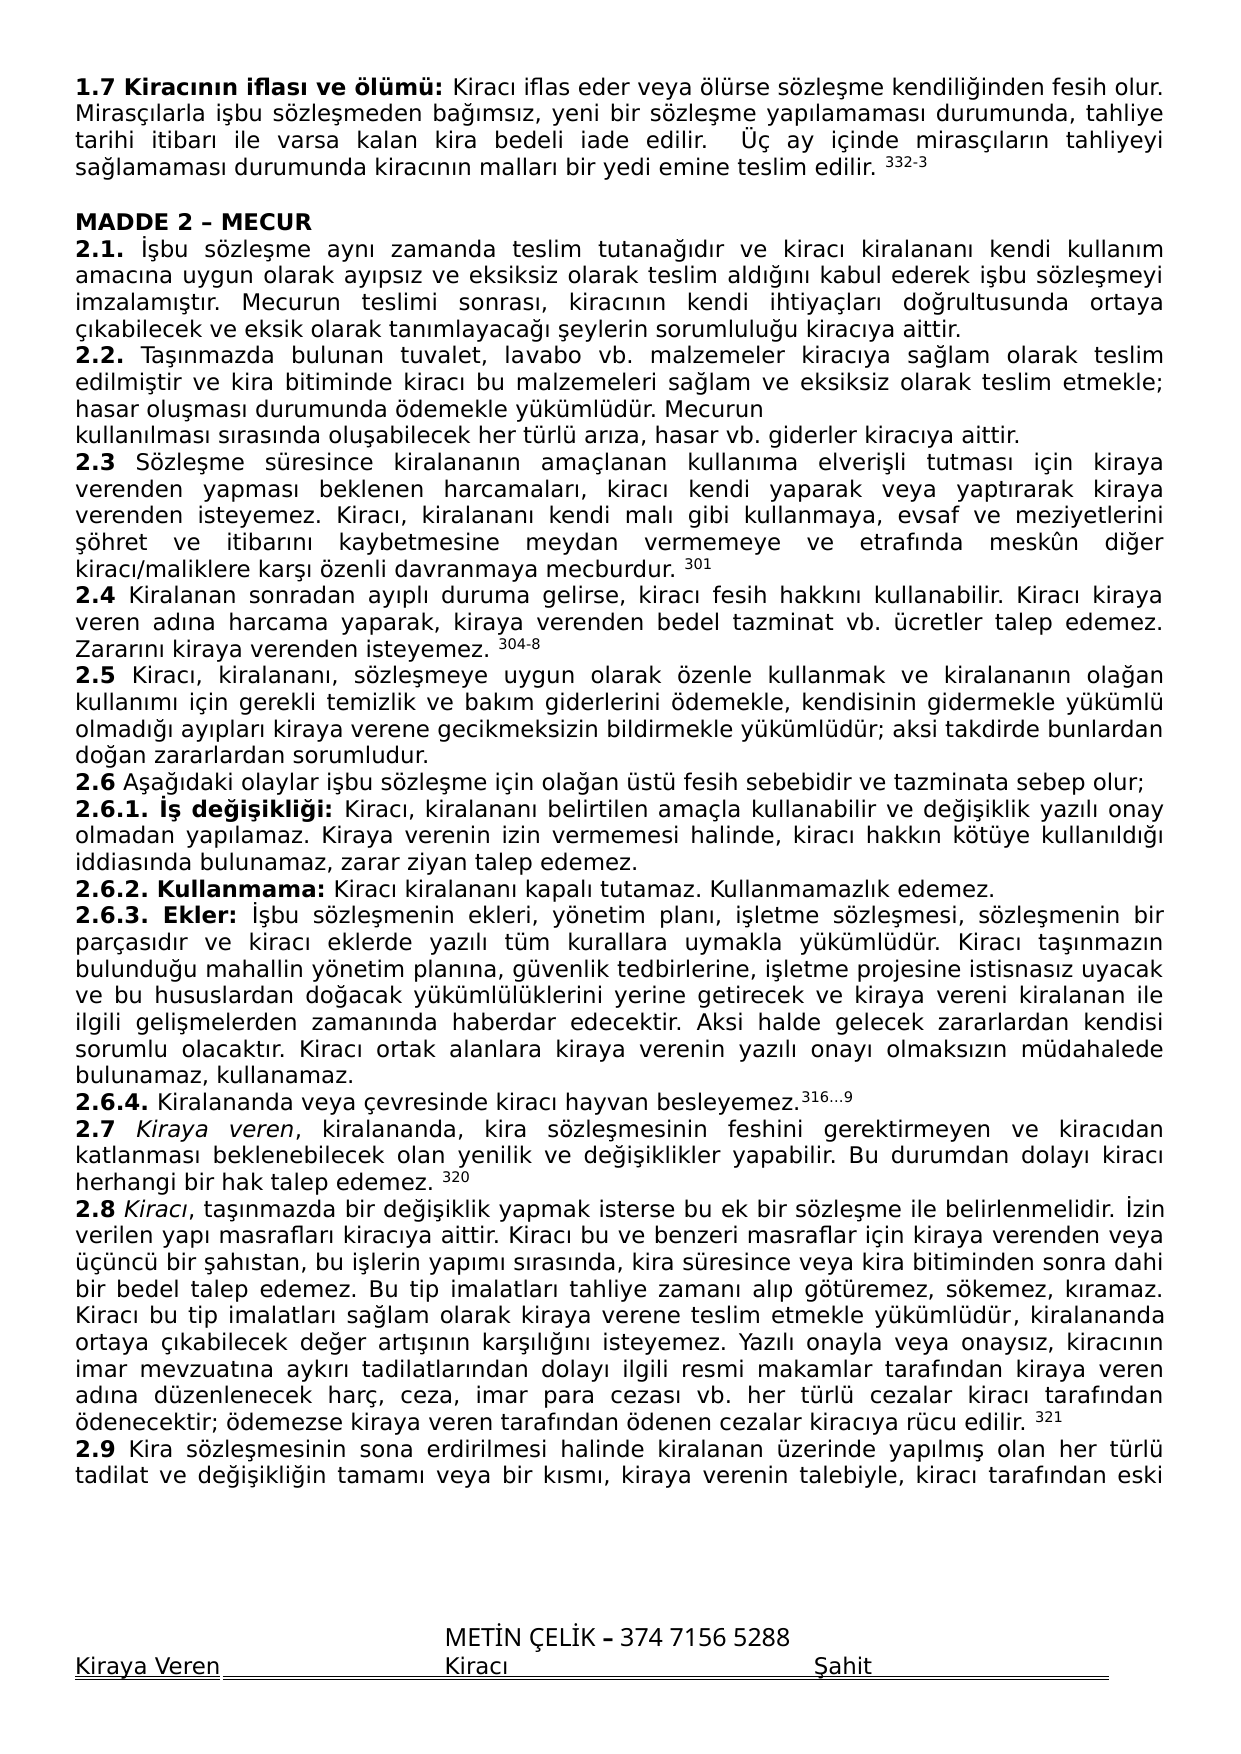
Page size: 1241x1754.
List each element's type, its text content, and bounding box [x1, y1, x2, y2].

text 2.5 Kiracı, kiralananı, sözleşmeye uygun olarak özenle kullanmak ve kiralananın olağan kullanımı için gerekli temizlik ve bakım giderlerini ödemekle, kendisinin gidermekle yükümlü olmadığı ayıpları kiraya verene gecikmeksizin bildirmekle yükümlüdür; aksi takdirde bunlardan doğan zararlardan sorumludur. [75, 662, 1165, 769]
text 1.7 Kiracının iflası ve ölümü: Kiracı iflas eder veya ölürse sözleşme kendiliğinden fesih olur. Mirasçılarla işbu sözleşmeden bağımsız, yeni bir sözleşme yapılamaması durumunda, tahliye tarihi itibarı ile varsa kalan kira bedeli iade edilir. Üç ay içinde mirasçıların tahliyeyi sağlamaması durumunda kiracının malları bir yedi emine teslim edilir. 332-3 [75, 74, 1165, 180]
text 2.9 Kira sözleşmesinin sona erdirilmesi halinde kiralanan üzerinde yapılmış olan her türlü tadilat ve değişikliğin tamamı veya bir kısmı, kiraya verenin talebiyle, kiracı tarafından eski [75, 1436, 1165, 1489]
text 2.7 Kiraya veren, kiralananda, kira sözleşmesinin feshini gerektirmeyen ve kiracıdan katlanması beklenebilecek olan yenilik ve değişiklikler yapabilir. Bu durumdan dolayı kiracı herhangi bir hak talep edemez. 320 [75, 1116, 1165, 1196]
text 2.6.1. İş değişikliği: Kiracı, kiralananı belirtilen amaçla kullanabilir ve değişiklik yazılı onay olmadan yapılamaz. Kiraya verenin izin vermemesi halinde, kiracı hakkın kötüye kullanıldığı iddiasında bulunamaz, zarar ziyan talep edemez. [75, 796, 1165, 876]
text 2.8 Kiracı, taşınmazda bir değişiklik yapmak isterse bu ek bir sözleşme ile belirlenmelidir. İzin verilen yapı masrafları kiracıya aittir. Kiracı bu ve benzeri masraflar için kiraya verenden veya üçüncü bir şahıstan, bu işlerin yapımı sırasında, kira süresince veya kira bitiminden sonra dahi bir bedel talep edemez. Bu tip imalatları tahliye zamanı alıp götüremez, sökemez, kıramaz. Kiracı bu tip imalatları sağlam olarak kiraya verene teslim etmekle yükümlüdür, kiralananda ortaya çıkabilecek değer artışının karşılığını isteyemez. Yazılı onayla veya onaysız, kiracının imar mevzuatına aykırı tadilatlarından dolayı ilgili resmi makamlar tarafından kiraya veren adına düzenlenecek harç, ceza, imar para cezası vb. her türlü cezalar kiracı tarafından ödenecektir; ödemezse kiraya veren tarafından ödenen cezalar kiracıya rücu edilir. 321 [75, 1196, 1165, 1436]
text 2.3 Sözleşme süresince kiralananın amaçlanan kullanıma elverişli tutması için kiraya verenden yapması beklenen harcamaları, kiracı kendi yaparak veya yaptırarak kiraya verenden isteyemez. Kiracı, kiralananı kendi malı gibi kullanmaya, evsaf ve meziyetlerini şöhret ve itibarını kaybetmesine meydan vermemeye ve etrafında meskûn diğer kiracı/maliklere karşı özenli davranmaya mecburdur. 301 [75, 449, 1165, 582]
text 2.6 Aşağıdaki olaylar işbu sözleşme için olağan üstü fesih sebebidir ve tazminata sebep olur; [75, 769, 1165, 796]
text MADDE 2 – MECUR [75, 209, 1165, 236]
text 2.6.3. Ekler: İşbu sözleşmenin ekleri, yönetim planı, işletme sözleşmesi, sözleşmenin bir parçasıdır ve kiracı eklerde yazılı tüm kurallara uymakla yükümlüdür. Kiracı taşınmazın bulunduğu mahallin yönetim planına, güvenlik tedbirlerine, işletme projesine istisnasız uyacak ve bu hususlardan doğacak yükümlülüklerini yerine getirecek ve kiraya vereni kiralanan ile ilgili gelişmelerden zamanında haberdar edecektir. Aksi halde gelecek zararlardan kendisi sorumlu olacaktır. Kiracı ortak alanlara kiraya verenin yazılı onayı olmaksızın müdahalede bulunamaz, kullanamaz. [75, 902, 1165, 1089]
text 2.4 Kiralanan sonradan ayıplı duruma gelirse, kiracı fesih hakkını kullanabilir. Kiracı kiraya veren adına harcama yaparak, kiraya verenden bedel tazminat vb. ücretler talep edemez. Zararını kiraya verenden isteyemez. 304-8 [75, 582, 1165, 662]
text 2.6.4. Kiralananda veya çevresinde kiracı hayvan besleyemez.316…9 [75, 1089, 1165, 1116]
text 2.1. İşbu sözleşme aynı zamanda teslim tutanağıdır ve kiracı kiralananı kendi kullanım amacına uygun olarak ayıpsız ve eksiksiz olarak teslim aldığını kabul ederek işbu sözleşmeyi imzalamıştır. Mecurun teslimi sonrası, kiracının kendi ihtiyaçları doğrultusunda ortaya çıkabilecek ve eksik olarak tanımlayacağı şeylerin sorumluluğu kiracıya aittir. [75, 236, 1165, 342]
text kullanılması sırasında oluşabilecek her türlü arıza, hasar vb. giderler kiracıya aittir. [75, 422, 1165, 449]
text 2.6.2. Kullanmama: Kiracı kiralananı kapalı tutamaz. Kullanmamazlık edemez. [75, 876, 1165, 902]
text 2.2. Taşınmazda bulunan tuvalet, lavabo vb. malzemeler kiracıya sağlam olarak teslim edilmiştir ve kira bitiminde kiracı bu malzemeleri sağlam ve eksiksiz olarak teslim etmekle; hasar oluşması durumunda ödemekle yükümlüdür. Mecurun [75, 342, 1165, 422]
